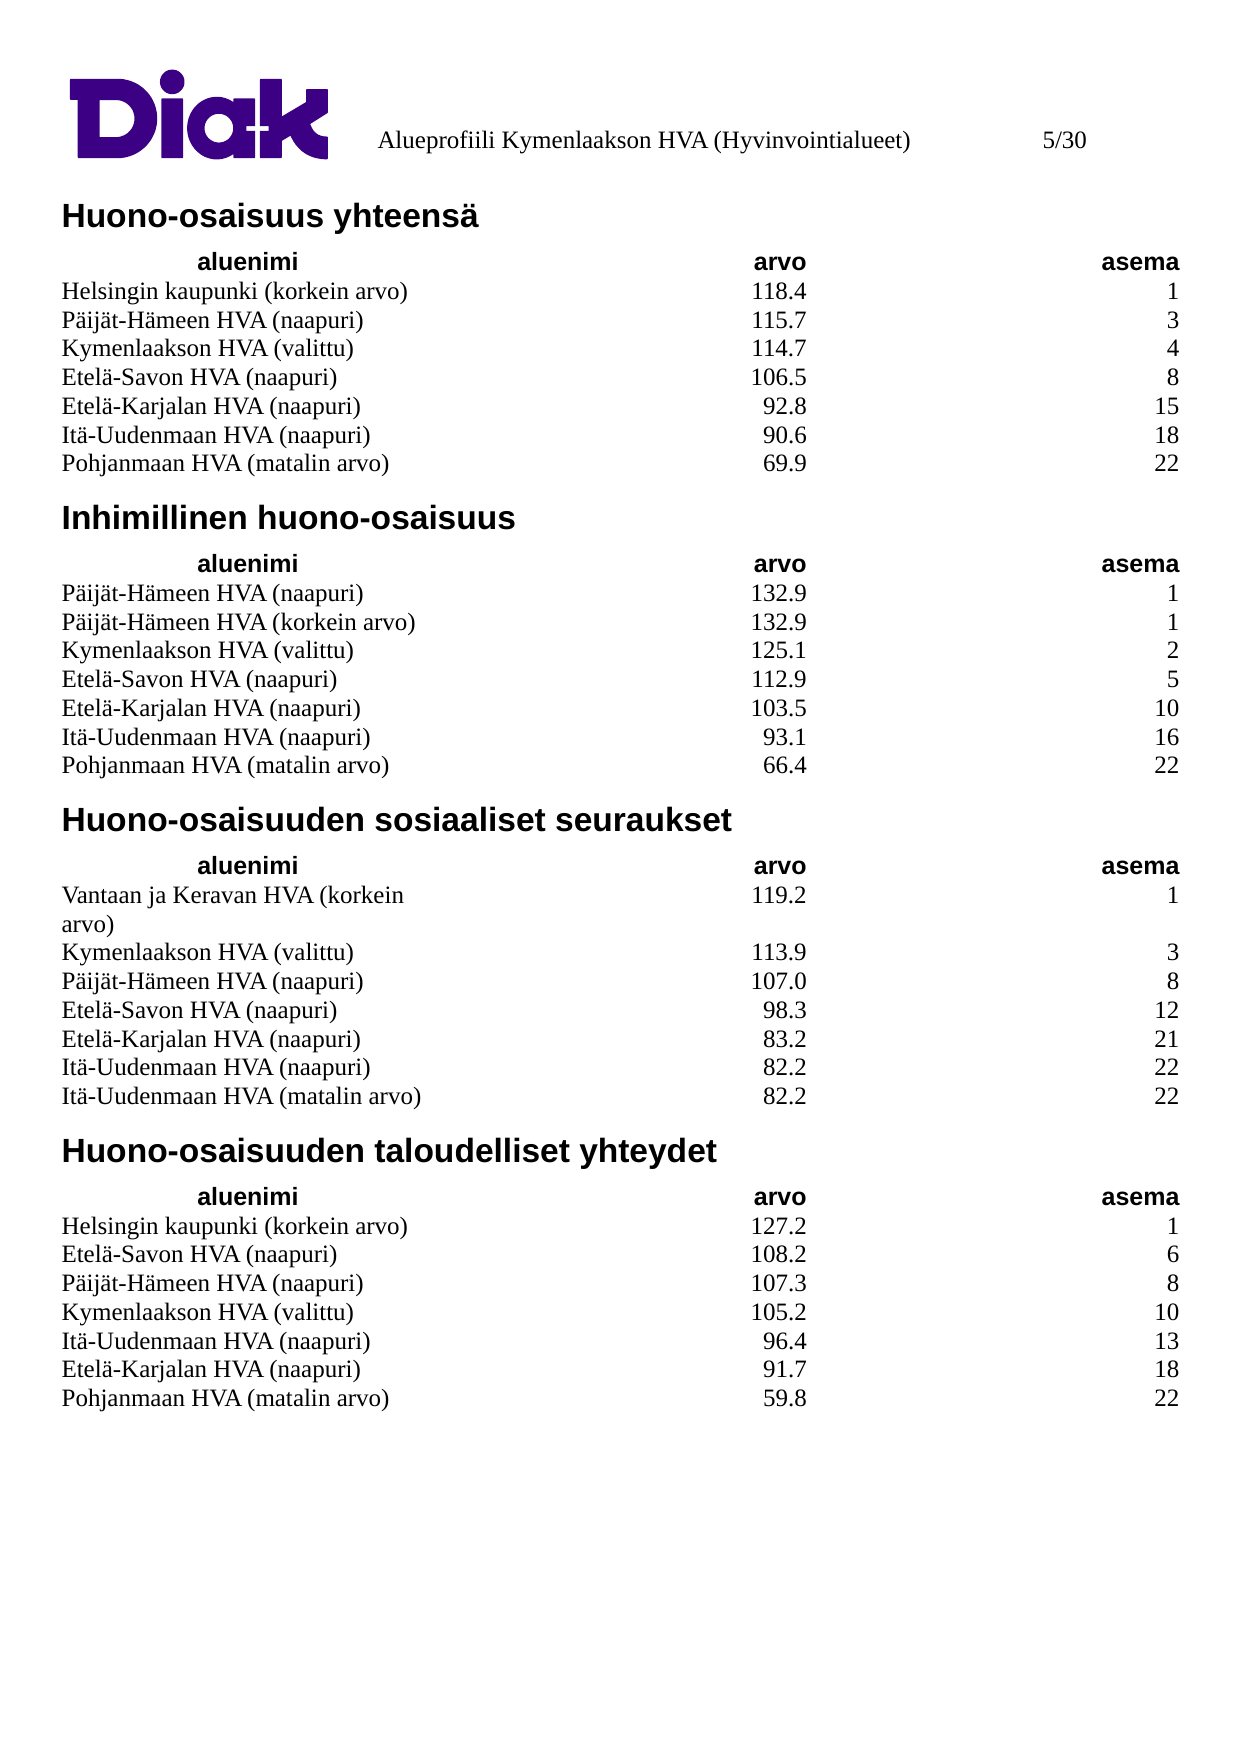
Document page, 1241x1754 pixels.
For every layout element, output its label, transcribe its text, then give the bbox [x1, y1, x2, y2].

table_cell 22 [806, 1053, 1179, 1081]
table_cell 3 [806, 938, 1179, 966]
table_cell 22 [806, 449, 1179, 477]
table_cell 3 [806, 305, 1179, 333]
table_cell 4 [806, 334, 1179, 362]
table_header aluenimi [61, 247, 434, 276]
table_cell 10 [806, 1297, 1179, 1326]
table_cell Pohjanmaan HVA (matalin arvo) [61, 1383, 434, 1412]
table_cell 5 [806, 664, 1179, 693]
table_cell Päijät-Hämeen HVA (naapuri) [61, 1268, 434, 1297]
subtitle Huono-osaisuuden taloudelliset yhteydet [61, 1131, 1179, 1169]
table_cell 107.3 [434, 1268, 806, 1297]
table_cell Etelä-Savon HVA (naapuri) [61, 1240, 434, 1268]
table_cell 82.2 [434, 1081, 806, 1110]
table_cell Kymenlaakson HVA (valittu) [61, 334, 434, 362]
subtitle Huono-osaisuus yhteensä [61, 196, 1179, 235]
table_cell 1 [806, 880, 1179, 937]
table_cell 108.2 [434, 1240, 806, 1268]
table_cell Vantaan ja Keravan HVA (korkein arvo) [61, 880, 434, 937]
table_cell 1 [806, 1211, 1179, 1239]
table_header aluenimi [61, 549, 434, 578]
table_cell 10 [806, 693, 1179, 722]
table_cell 22 [806, 1081, 1179, 1110]
table_header asema [806, 247, 1179, 276]
table_cell 96.4 [434, 1326, 806, 1354]
table_header asema [806, 851, 1179, 880]
table_cell 132.9 [434, 607, 806, 636]
table_cell Pohjanmaan HVA (matalin arvo) [61, 449, 434, 477]
table_cell Etelä-Karjalan HVA (naapuri) [61, 693, 434, 722]
table_cell 98.3 [434, 995, 806, 1024]
table_cell 105.2 [434, 1297, 806, 1326]
table_cell 114.7 [434, 334, 806, 362]
table_cell 1 [806, 276, 1179, 305]
table_cell 92.8 [434, 391, 806, 420]
table_cell Kymenlaakson HVA (valittu) [61, 636, 434, 664]
table_cell 90.6 [434, 420, 806, 448]
table_cell Etelä-Savon HVA (naapuri) [61, 995, 434, 1024]
table_cell 22 [806, 751, 1179, 779]
table_cell 115.7 [434, 305, 806, 333]
table_cell Itä-Uudenmaan HVA (naapuri) [61, 1326, 434, 1354]
table_cell 8 [806, 362, 1179, 391]
table_cell 127.2 [434, 1211, 806, 1239]
table_cell 1 [806, 607, 1179, 636]
table_cell 2 [806, 636, 1179, 664]
table_cell Etelä-Karjalan HVA (naapuri) [61, 1355, 434, 1383]
table_cell 82.2 [434, 1053, 806, 1081]
table_cell 13 [806, 1326, 1179, 1354]
table_cell Etelä-Savon HVA (naapuri) [61, 664, 434, 693]
table_cell 106.5 [434, 362, 806, 391]
table_cell 103.5 [434, 693, 806, 722]
table_header asema [806, 1182, 1179, 1211]
table_cell 132.9 [434, 578, 806, 607]
table_cell Päijät-Hämeen HVA (naapuri) [61, 966, 434, 995]
table_cell Itä-Uudenmaan HVA (matalin arvo) [61, 1081, 434, 1110]
table_cell 15 [806, 391, 1179, 420]
table_cell 18 [806, 1355, 1179, 1383]
table_cell 16 [806, 722, 1179, 751]
table_cell Etelä-Savon HVA (naapuri) [61, 362, 434, 391]
table_cell 21 [806, 1024, 1179, 1052]
table_cell Pohjanmaan HVA (matalin arvo) [61, 751, 434, 779]
table_cell 118.4 [434, 276, 806, 305]
table_cell 8 [806, 1268, 1179, 1297]
table_cell 112.9 [434, 664, 806, 693]
table_cell 119.2 [434, 880, 806, 937]
table_cell Itä-Uudenmaan HVA (naapuri) [61, 420, 434, 448]
table_cell 59.8 [434, 1383, 806, 1412]
table_cell 1 [806, 578, 1179, 607]
table_header asema [806, 549, 1179, 578]
table_cell Päijät-Hämeen HVA (korkein arvo) [61, 607, 434, 636]
table_cell 6 [806, 1240, 1179, 1268]
table_cell 18 [806, 420, 1179, 448]
table_cell 22 [806, 1383, 1179, 1412]
table_cell Kymenlaakson HVA (valittu) [61, 938, 434, 966]
table_header arvo [434, 851, 806, 880]
table_cell Etelä-Karjalan HVA (naapuri) [61, 1024, 434, 1052]
subtitle Inhimillinen huono-osaisuus [61, 498, 1179, 537]
table_cell Helsingin kaupunki (korkein arvo) [61, 1211, 434, 1239]
table_cell Etelä-Karjalan HVA (naapuri) [61, 391, 434, 420]
table_cell 66.4 [434, 751, 806, 779]
table_header aluenimi [61, 851, 434, 880]
table_header arvo [434, 1182, 806, 1211]
table_cell 91.7 [434, 1355, 806, 1383]
table_cell 12 [806, 995, 1179, 1024]
table_header arvo [434, 247, 806, 276]
table_header aluenimi [61, 1182, 434, 1211]
table_cell 8 [806, 966, 1179, 995]
table_cell Päijät-Hämeen HVA (naapuri) [61, 578, 434, 607]
table_cell Helsingin kaupunki (korkein arvo) [61, 276, 434, 305]
table_cell 69.9 [434, 449, 806, 477]
table_cell 93.1 [434, 722, 806, 751]
table_header arvo [434, 549, 806, 578]
table_cell 113.9 [434, 938, 806, 966]
table_cell Itä-Uudenmaan HVA (naapuri) [61, 1053, 434, 1081]
table_cell Päijät-Hämeen HVA (naapuri) [61, 305, 434, 333]
table_cell 125.1 [434, 636, 806, 664]
table_cell 107.0 [434, 966, 806, 995]
table_cell Itä-Uudenmaan HVA (naapuri) [61, 722, 434, 751]
table_cell Kymenlaakson HVA (valittu) [61, 1297, 434, 1326]
table_cell 83.2 [434, 1024, 806, 1052]
subtitle Huono-osaisuuden sosiaaliset seuraukset [61, 800, 1179, 839]
